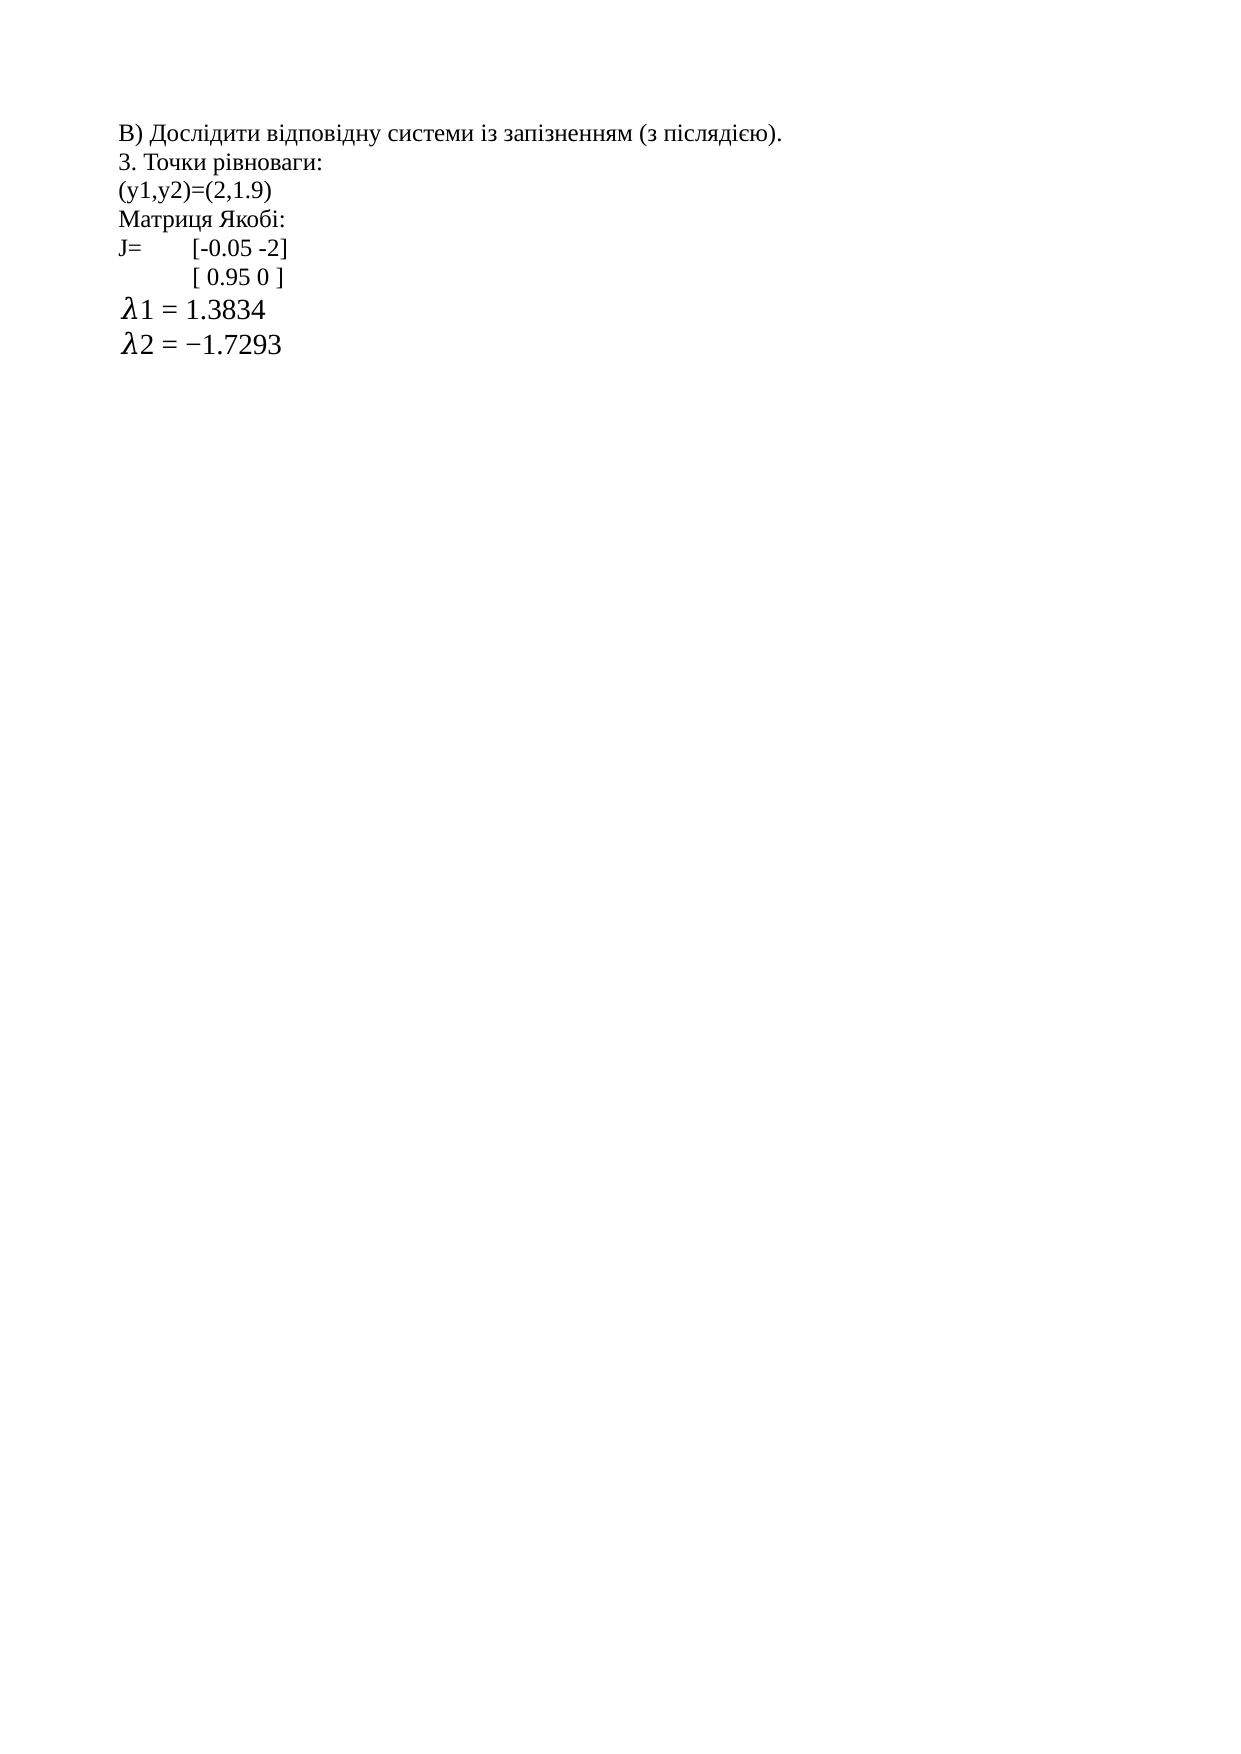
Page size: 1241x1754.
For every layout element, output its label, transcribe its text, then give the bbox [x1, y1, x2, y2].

text [ 0.95 0 ] [118, 262, 1122, 291]
text Матриця Якобі: J= [-0.05 -2] [118, 204, 1122, 262]
text 𝜆1 = 1.3834 [118, 291, 1122, 326]
text 3. Точки рівноваги: (y1,y2)=(2,1.9) [118, 147, 1122, 204]
text 𝜆2 = −1.7293 [118, 326, 1122, 361]
text B) Дослідити відповідну системи із запізненням (з післядією). [118, 118, 1122, 147]
